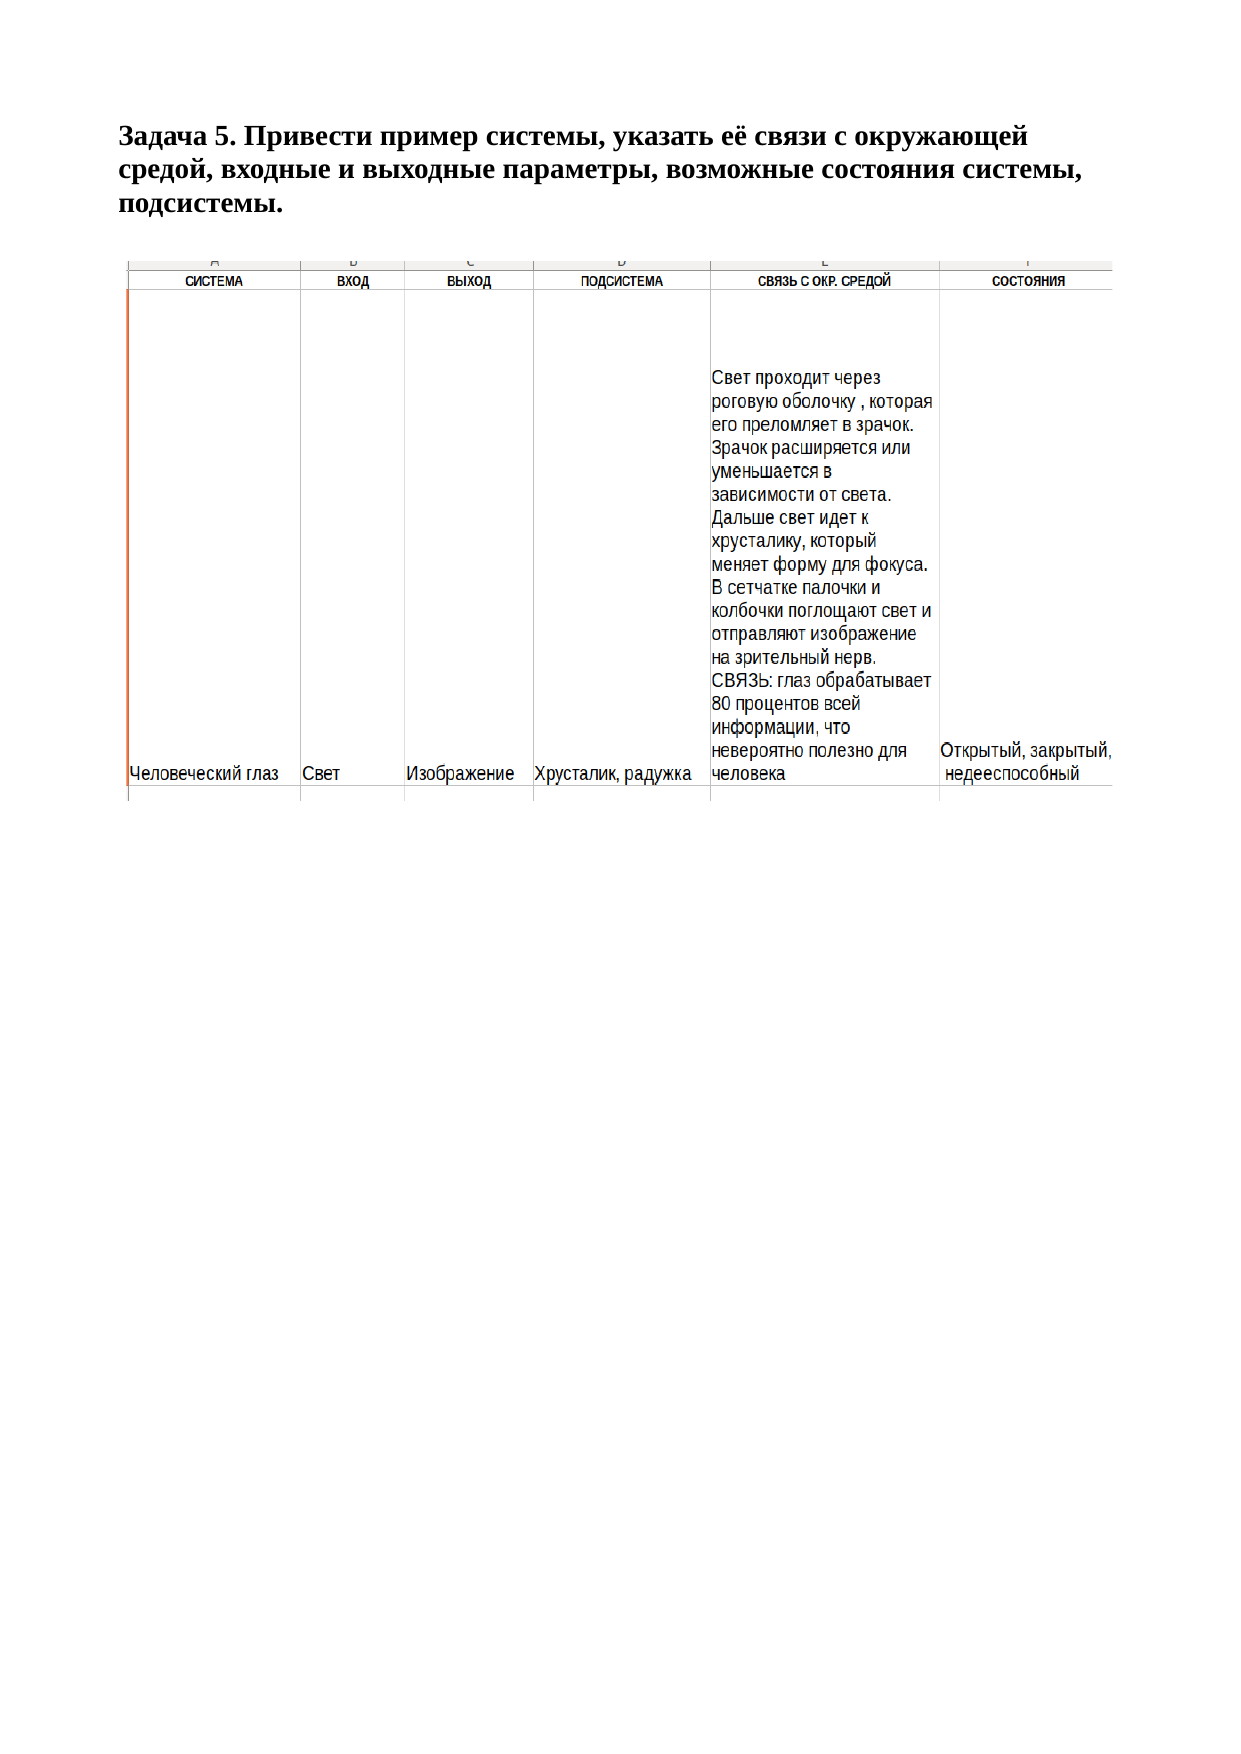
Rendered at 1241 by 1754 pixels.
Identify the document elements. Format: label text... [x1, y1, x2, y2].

text Задача 5. Привести пример системы, указать её связи с окружающей средой, входные и выходные параметры, возможные состояния системы, подсистемы. [118, 118, 1122, 219]
picture [126, 261, 474, 801]
